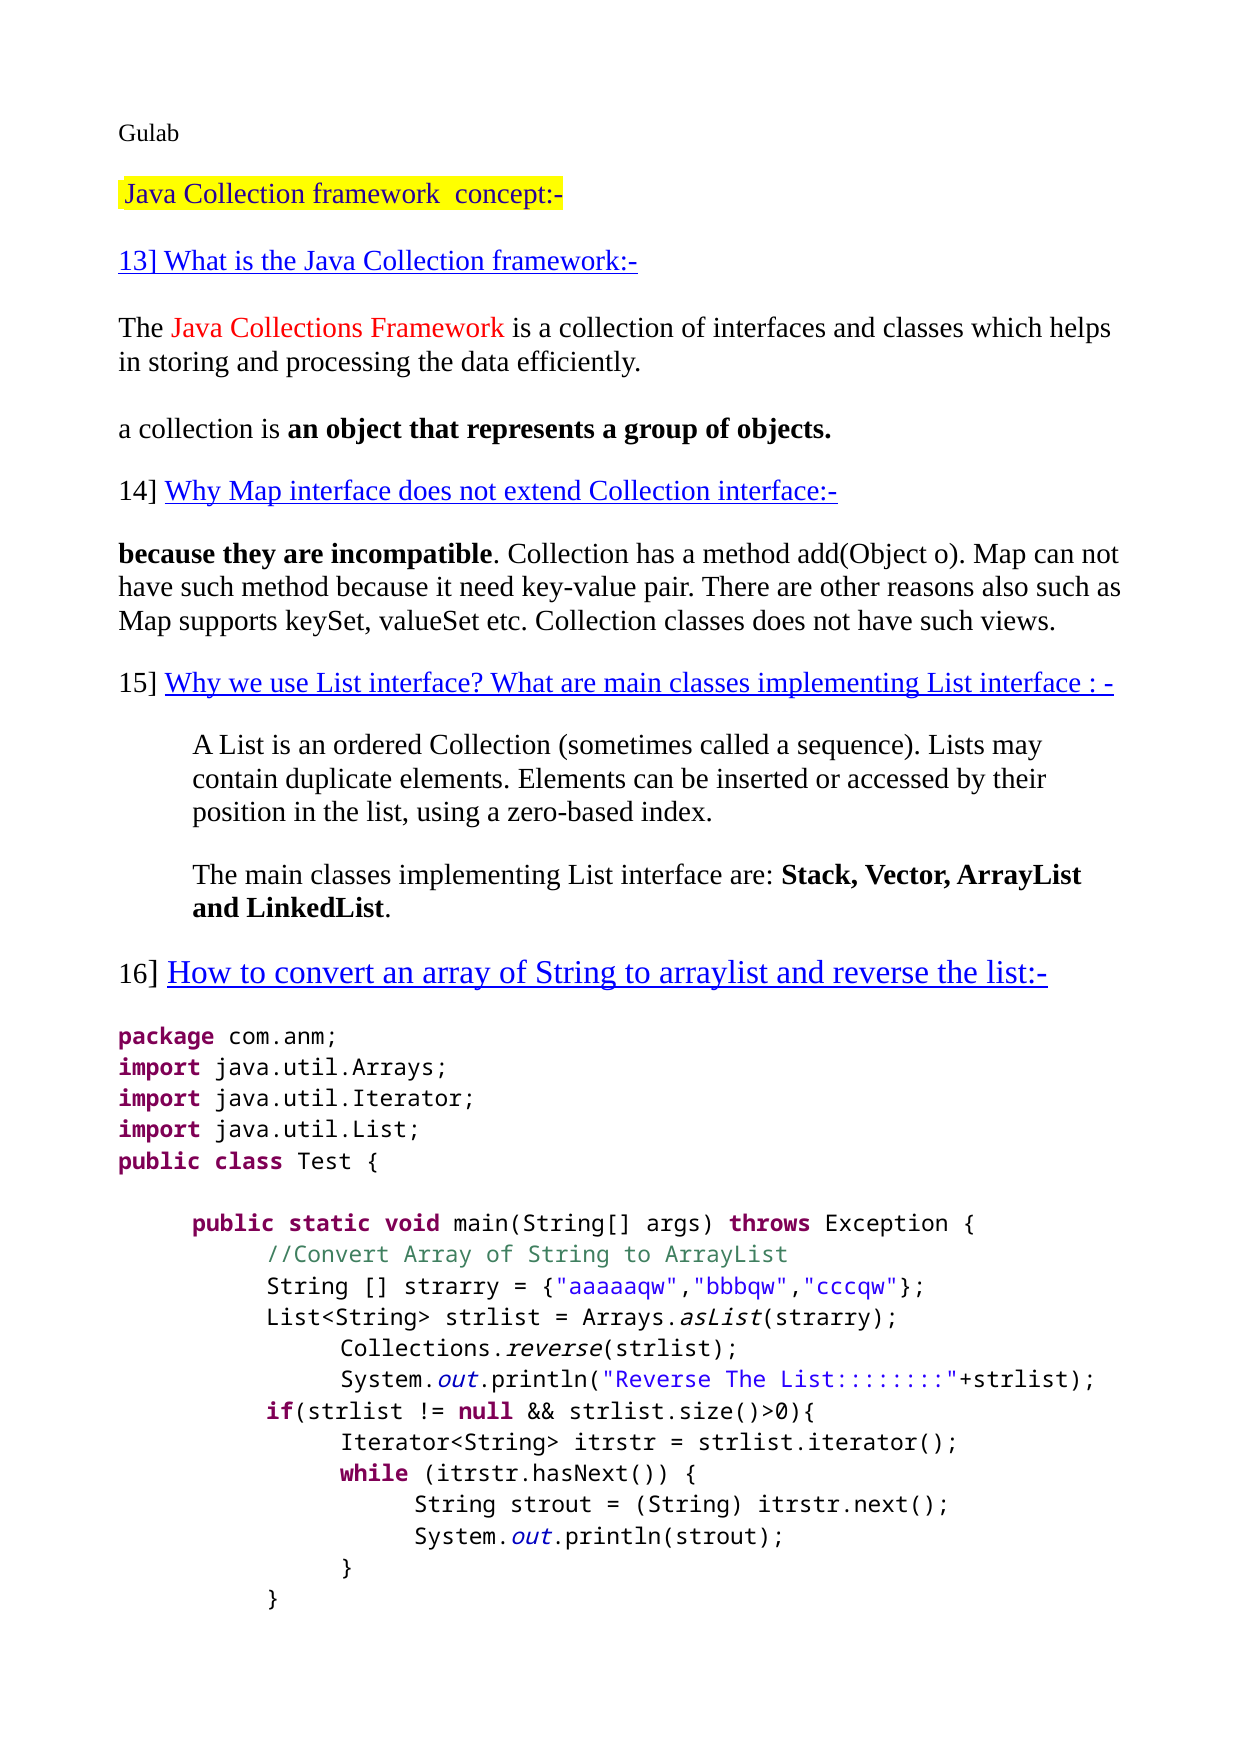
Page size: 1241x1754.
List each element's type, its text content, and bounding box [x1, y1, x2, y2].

text Iterator<String> itrstr = strlist.iterator(); [118, 1426, 1122, 1457]
text 14] Why Map interface does not extend Collection interface:- [118, 473, 1122, 507]
text } [118, 1582, 1122, 1613]
text import java.util.Arrays; [118, 1051, 1122, 1082]
text List<String> strlist = Arrays.asList(strarry); [118, 1301, 1122, 1332]
text because they are incompatible. Collection has a method add(Object o). Map can not have such method because it need key-value pair. There are other reasons also such as Map supports keySet, valueSet etc. Collection classes does not have such views. [118, 536, 1122, 636]
text String strout = (String) itrstr.next(); [118, 1488, 1122, 1520]
text public class Test { [118, 1145, 1122, 1176]
text 15] Why we use List interface? What are main classes implementing List interface : - [118, 665, 1122, 699]
text public static void main(String[] args) throws Exception { [118, 1207, 1122, 1238]
text A List is an ordered Collection (sometimes called a sequence). Lists may contain duplicate elements. Elements can be inserted or accessed by their position in the list, using a zero-based index. [118, 727, 1122, 828]
text import java.util.List; [118, 1113, 1122, 1145]
text System.out.println(strout); [118, 1520, 1122, 1551]
text if(strlist != null && strlist.size()>0){ [118, 1395, 1122, 1426]
text Collections.reverse(strlist); [118, 1332, 1122, 1363]
text while (itrstr.hasNext()) { [118, 1457, 1122, 1488]
text 16] How to convert an array of String to arraylist and reverse the list:- [118, 953, 1122, 991]
text Java Collection framework concept:- [118, 176, 1122, 210]
text The Java Collections Framework is a collection of interfaces and classes which helps in storing and processing the data efficiently. [118, 311, 1122, 378]
text } [118, 1551, 1122, 1582]
text //Convert Array of String to ArrayList [118, 1238, 1122, 1270]
text 13] What is the Java Collection framework:- [118, 243, 1122, 277]
text package com.anm; [118, 1020, 1122, 1051]
text a collection is an object that represents a group of objects. [118, 411, 1122, 445]
text import java.util.Iterator; [118, 1082, 1122, 1113]
text String [] strarry = {"aaaaaqw","bbbqw","cccqw"}; [118, 1270, 1122, 1301]
text System.out.println("Reverse The List::::::::"+strlist); [118, 1363, 1122, 1395]
text The main classes implementing List interface are: Stack, Vector, ArrayList and LinkedList. [118, 857, 1122, 924]
